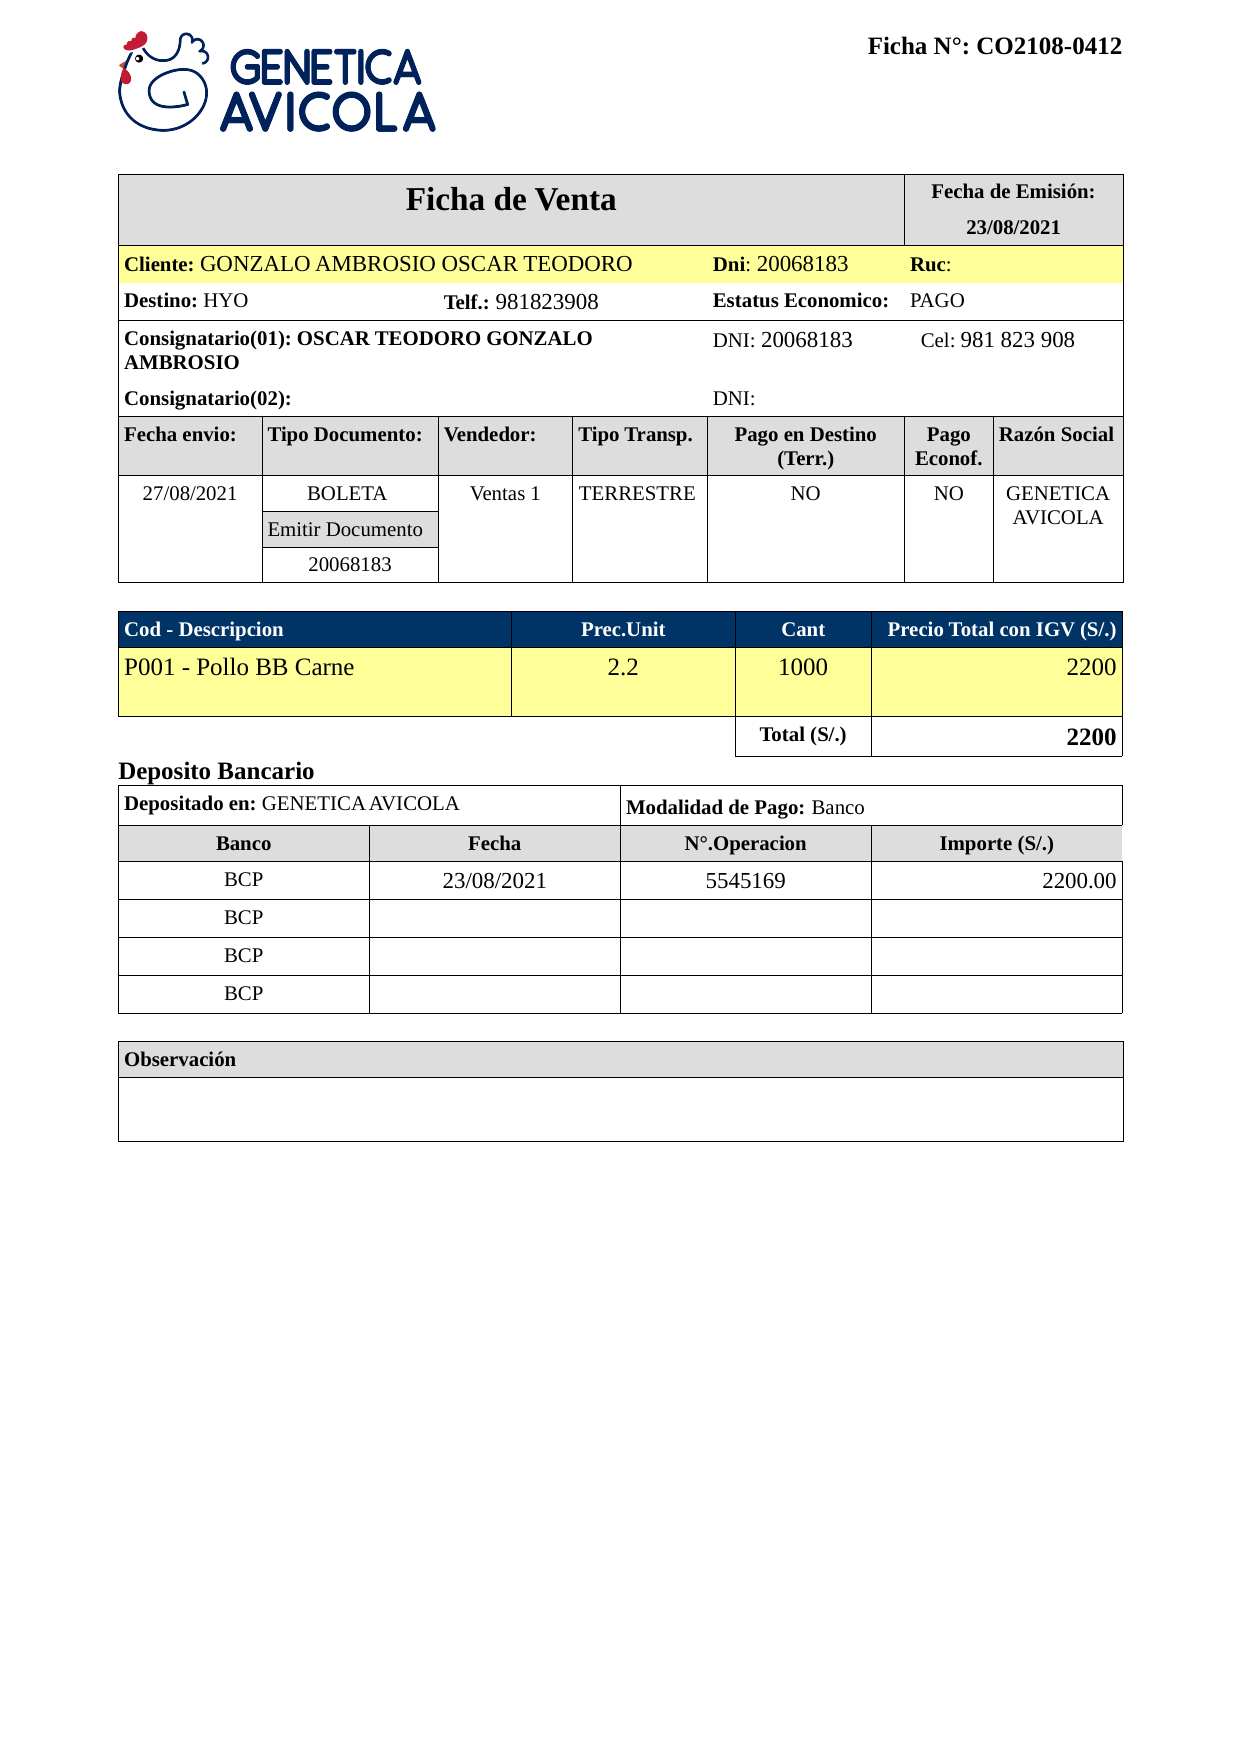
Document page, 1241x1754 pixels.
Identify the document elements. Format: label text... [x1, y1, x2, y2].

table_cell Cliente: GONZALO AMBROSIO OSCAR TEODORO [119, 246, 707, 283]
table_cell BCP [119, 976, 369, 1012]
table_cell Importe (S/.) [872, 826, 1122, 861]
table_cell [119, 1078, 1123, 1141]
table_header Cant [736, 612, 871, 647]
table_cell Fecha [370, 826, 620, 861]
table_cell BCP [119, 900, 369, 937]
table_cell Cel: 981 823 908 [915, 321, 1123, 380]
table_cell [370, 976, 620, 1012]
table_cell [621, 900, 871, 937]
table_cell 2.2 [512, 648, 735, 716]
table_cell Tipo Documento: [263, 417, 438, 475]
table_cell GENETICA AVICOLA [994, 476, 1123, 582]
table_cell 1000 [736, 648, 871, 716]
table_cell P001 - Pollo BB Carne [119, 648, 511, 716]
table_cell 27/08/2021 [119, 476, 262, 582]
table_cell PAGO [904, 283, 1123, 320]
table_cell Pago en Destino (Terr.) [708, 417, 904, 475]
table_cell Tipo Transp. [573, 417, 707, 475]
table_header Observación [119, 1042, 1123, 1077]
table_cell Consignatario(02): [119, 380, 707, 416]
table_cell 2200 [872, 717, 1122, 756]
table_cell BCP [119, 938, 369, 974]
table_cell NO [708, 476, 904, 582]
table_cell [621, 976, 871, 1012]
table_cell [872, 976, 1122, 1012]
table_cell [621, 938, 871, 974]
table_cell [872, 938, 1122, 974]
table_cell Ventas 1 [439, 476, 572, 582]
table_cell 2200.00 [872, 862, 1122, 899]
table_cell 5545169 [621, 862, 871, 899]
table_cell Estatus Economico: [707, 283, 904, 320]
table_cell DNI: 20068183 [707, 321, 915, 380]
table_cell NO [905, 476, 993, 582]
table_cell 23/08/2021 [370, 862, 620, 899]
table_cell Razón Social [994, 417, 1123, 475]
table_cell Pago Econof. [905, 417, 993, 475]
table_cell Vendedor: [439, 417, 572, 475]
table_cell [511, 717, 735, 756]
table_cell Ruc: [904, 246, 1123, 283]
table_cell Emitir Documento [263, 512, 438, 547]
table_header Modalidad de Pago: Banco [621, 786, 1122, 825]
table_cell Banco [119, 826, 369, 861]
table_cell Consignatario(01): OSCAR TEODORO GONZALO AMBROSIO [119, 321, 707, 380]
table_cell 20068183 [263, 548, 438, 582]
table_cell 2200 [872, 648, 1122, 716]
table_cell [118, 717, 511, 756]
table_cell [370, 900, 620, 937]
table_cell Fecha envio: [119, 417, 262, 475]
table_cell Destino: HYO [119, 283, 438, 320]
table_header Cod - Descripcion [119, 612, 511, 647]
table_header Precio Total con IGV (S/.) [872, 612, 1122, 647]
table_header Fecha de Emisión: [905, 175, 1123, 209]
table_header Ficha de Venta [119, 175, 904, 245]
table_cell [872, 900, 1122, 937]
table_header Prec.Unit [512, 612, 735, 647]
table_cell Telf.: 981823908 [438, 283, 707, 320]
table_cell Dni: 20068183 [707, 246, 904, 283]
table_cell Total (S/.) [736, 717, 871, 756]
table_cell BCP [119, 862, 369, 899]
picture [118, 31, 436, 132]
table_cell TERRESTRE [573, 476, 707, 582]
table_cell BOLETA [263, 476, 438, 511]
table_cell N°.Operacion [621, 826, 871, 861]
table_cell 23/08/2021 [905, 209, 1123, 245]
table_cell DNI: [707, 380, 1123, 416]
table_cell [370, 938, 620, 974]
text Deposito Bancario [118, 756, 1122, 785]
table_header Depositado en: GENETICA AVICOLA [119, 786, 620, 825]
